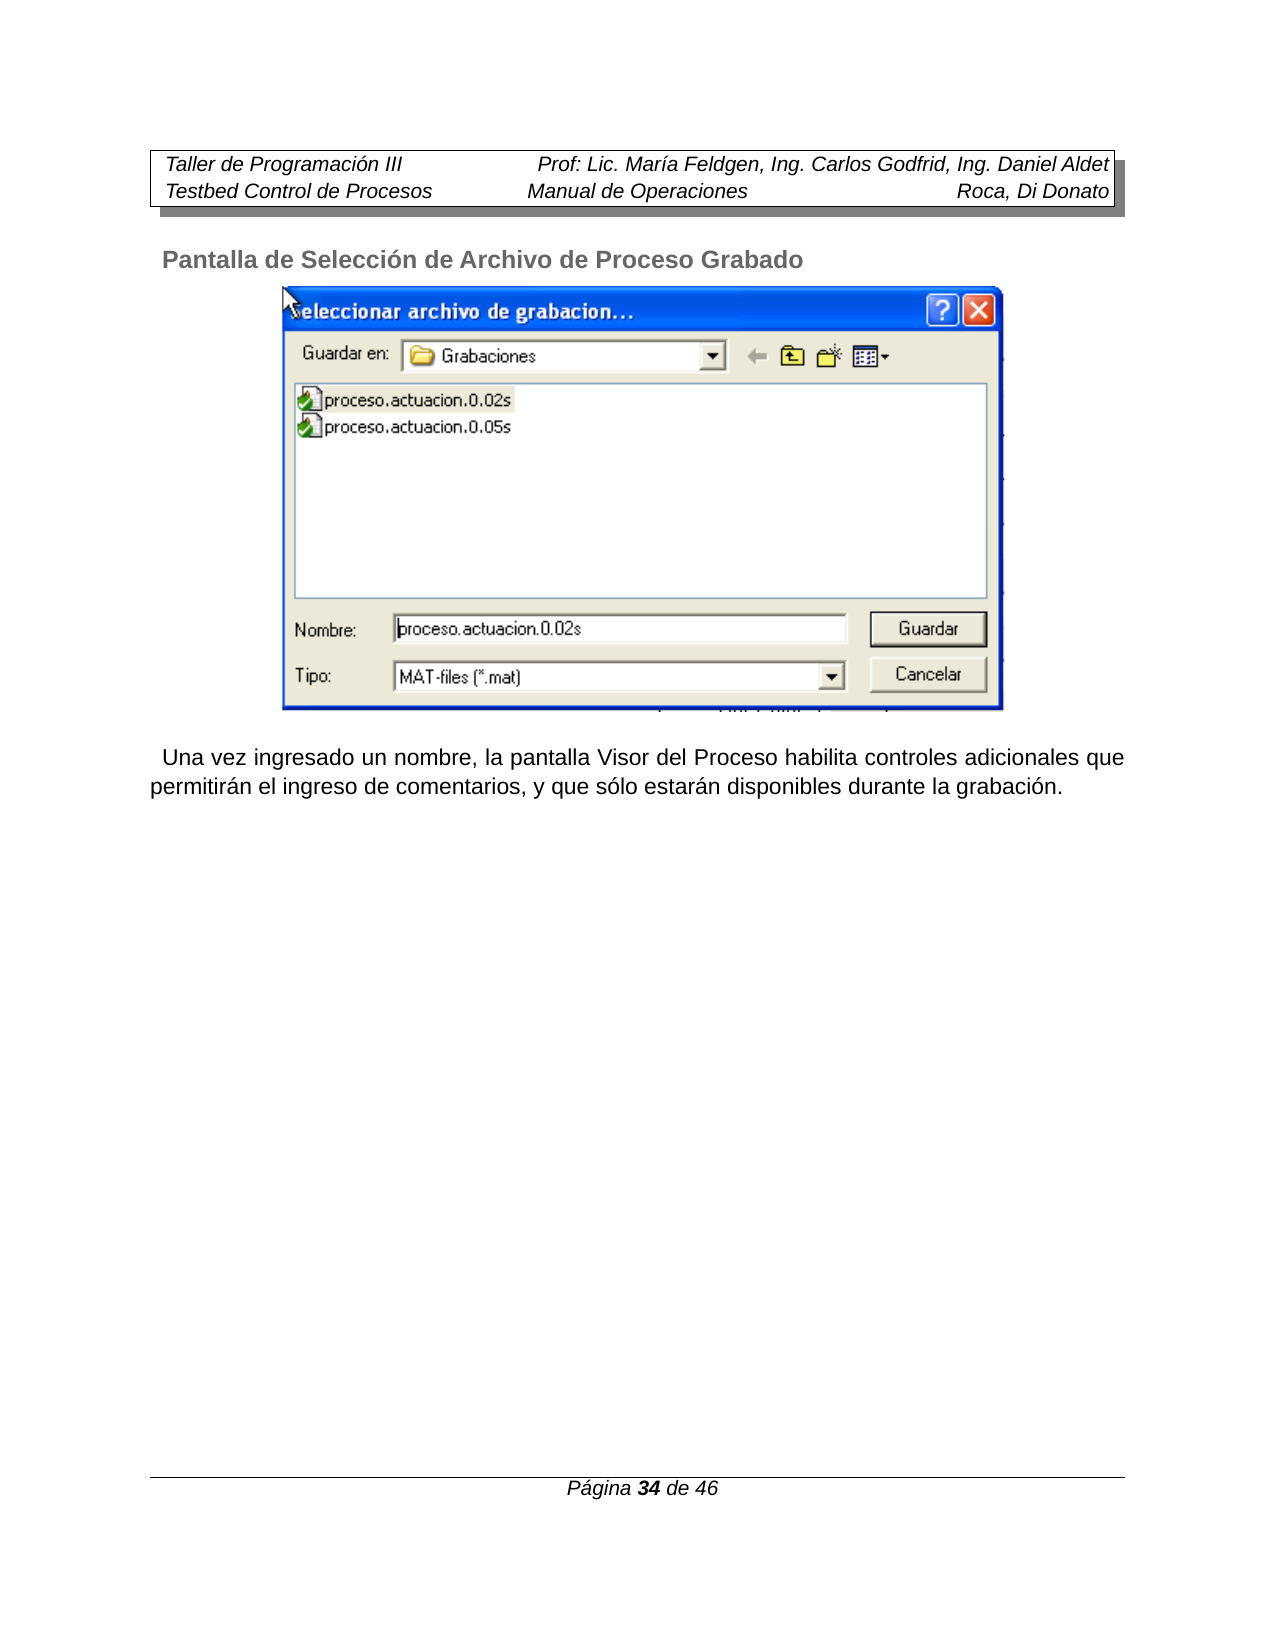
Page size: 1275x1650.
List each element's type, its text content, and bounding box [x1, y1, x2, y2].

text Una vez ingresado un nombre, la pantalla Visor del Proceso habilita controles adicionales que permitirán el ingreso de comentarios, y que sólo estarán disponibles durante la grabación. [150, 744, 1125, 799]
picture [282, 286, 1005, 712]
subtitle Pantalla de Selección de Archivo de Proceso Grabado [150, 246, 1125, 274]
